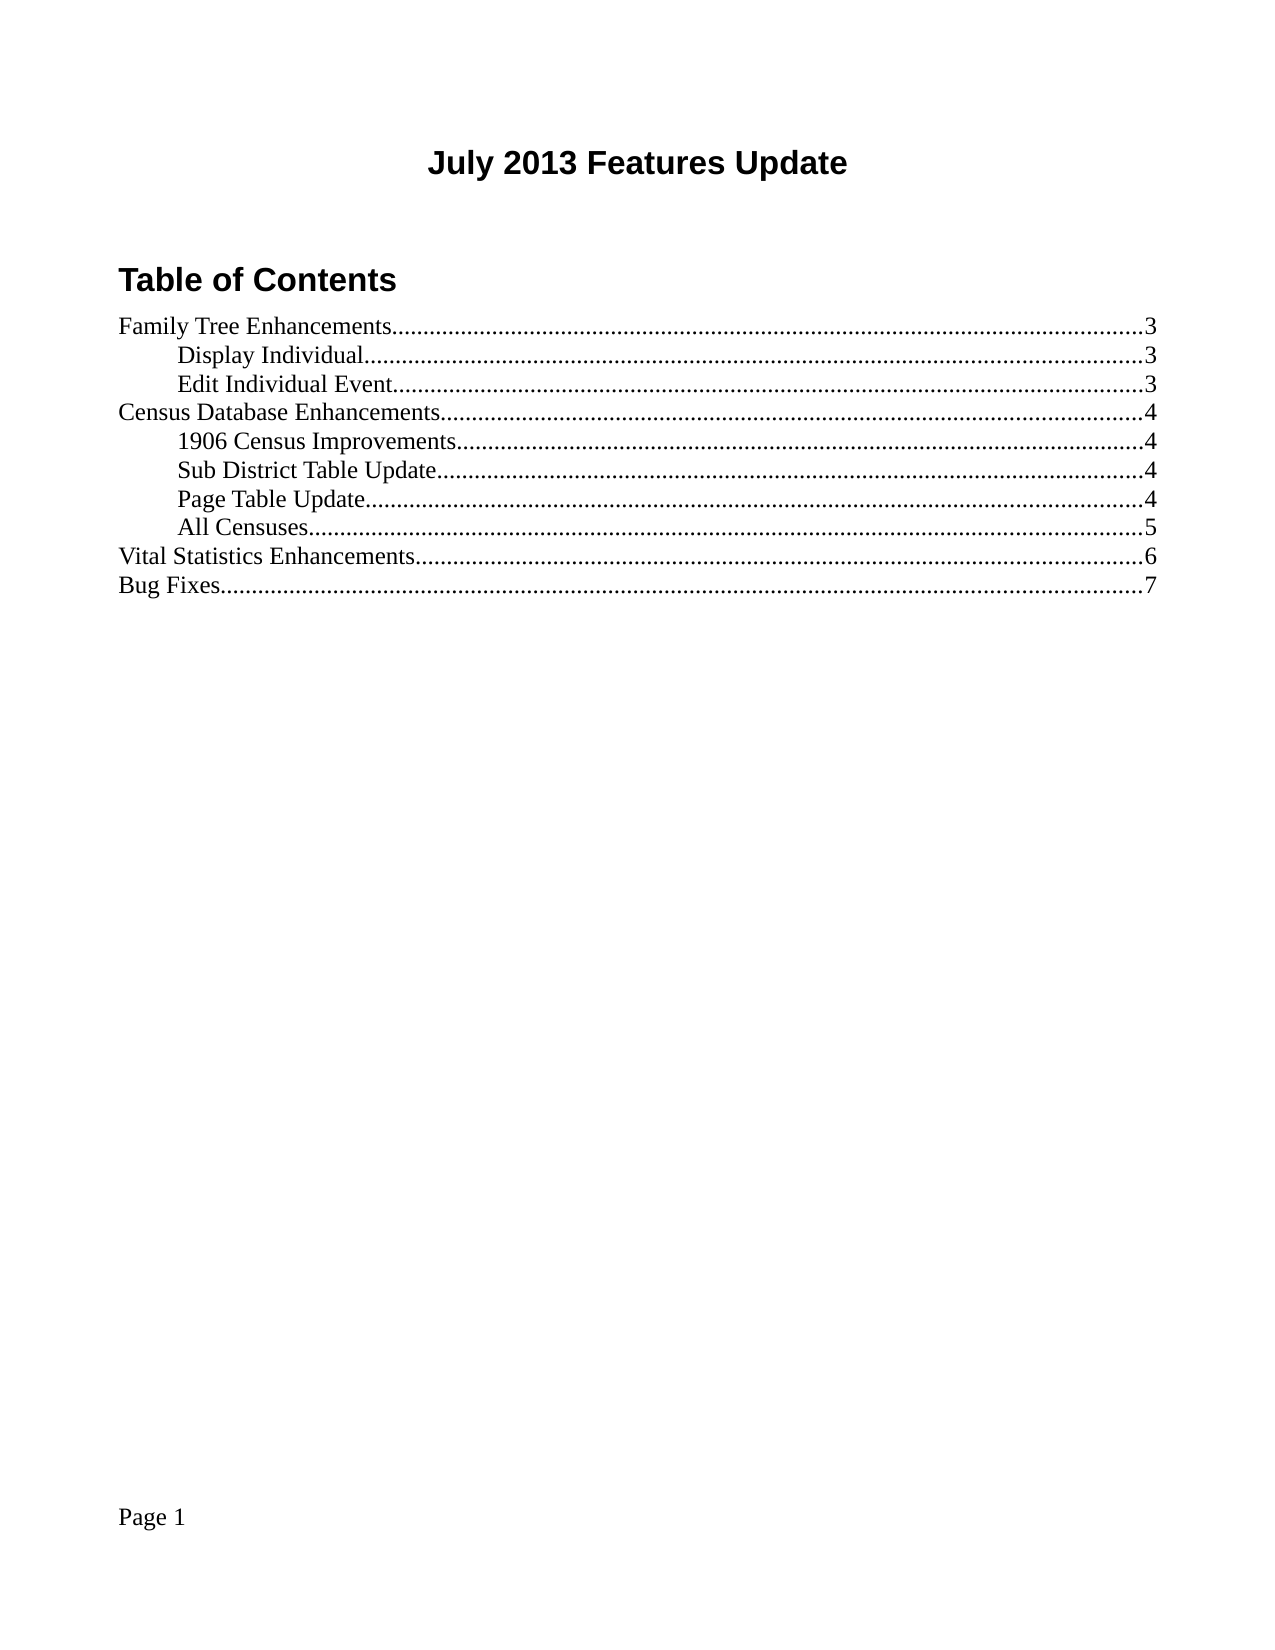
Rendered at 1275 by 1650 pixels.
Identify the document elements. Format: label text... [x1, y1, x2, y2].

text 1906 Census Improvements 4 [177, 426, 1157, 455]
text Page Table Update 4 [177, 484, 1157, 512]
text Bug Fixes 7 [118, 570, 1157, 599]
text Sub District Table Update 4 [177, 455, 1157, 484]
text Edit Individual Event 3 [177, 369, 1157, 397]
subtitle July 2013 Features Update [118, 143, 1157, 182]
text Family Tree Enhancements 3 [118, 311, 1157, 340]
text Census Database Enhancements 4 [118, 397, 1157, 426]
text Display Individual 3 [177, 340, 1157, 369]
text Vital Statistics Enhancements 6 [118, 541, 1157, 570]
text All Censuses 5 [177, 512, 1157, 541]
subtitle Table of Contents [118, 260, 1157, 299]
